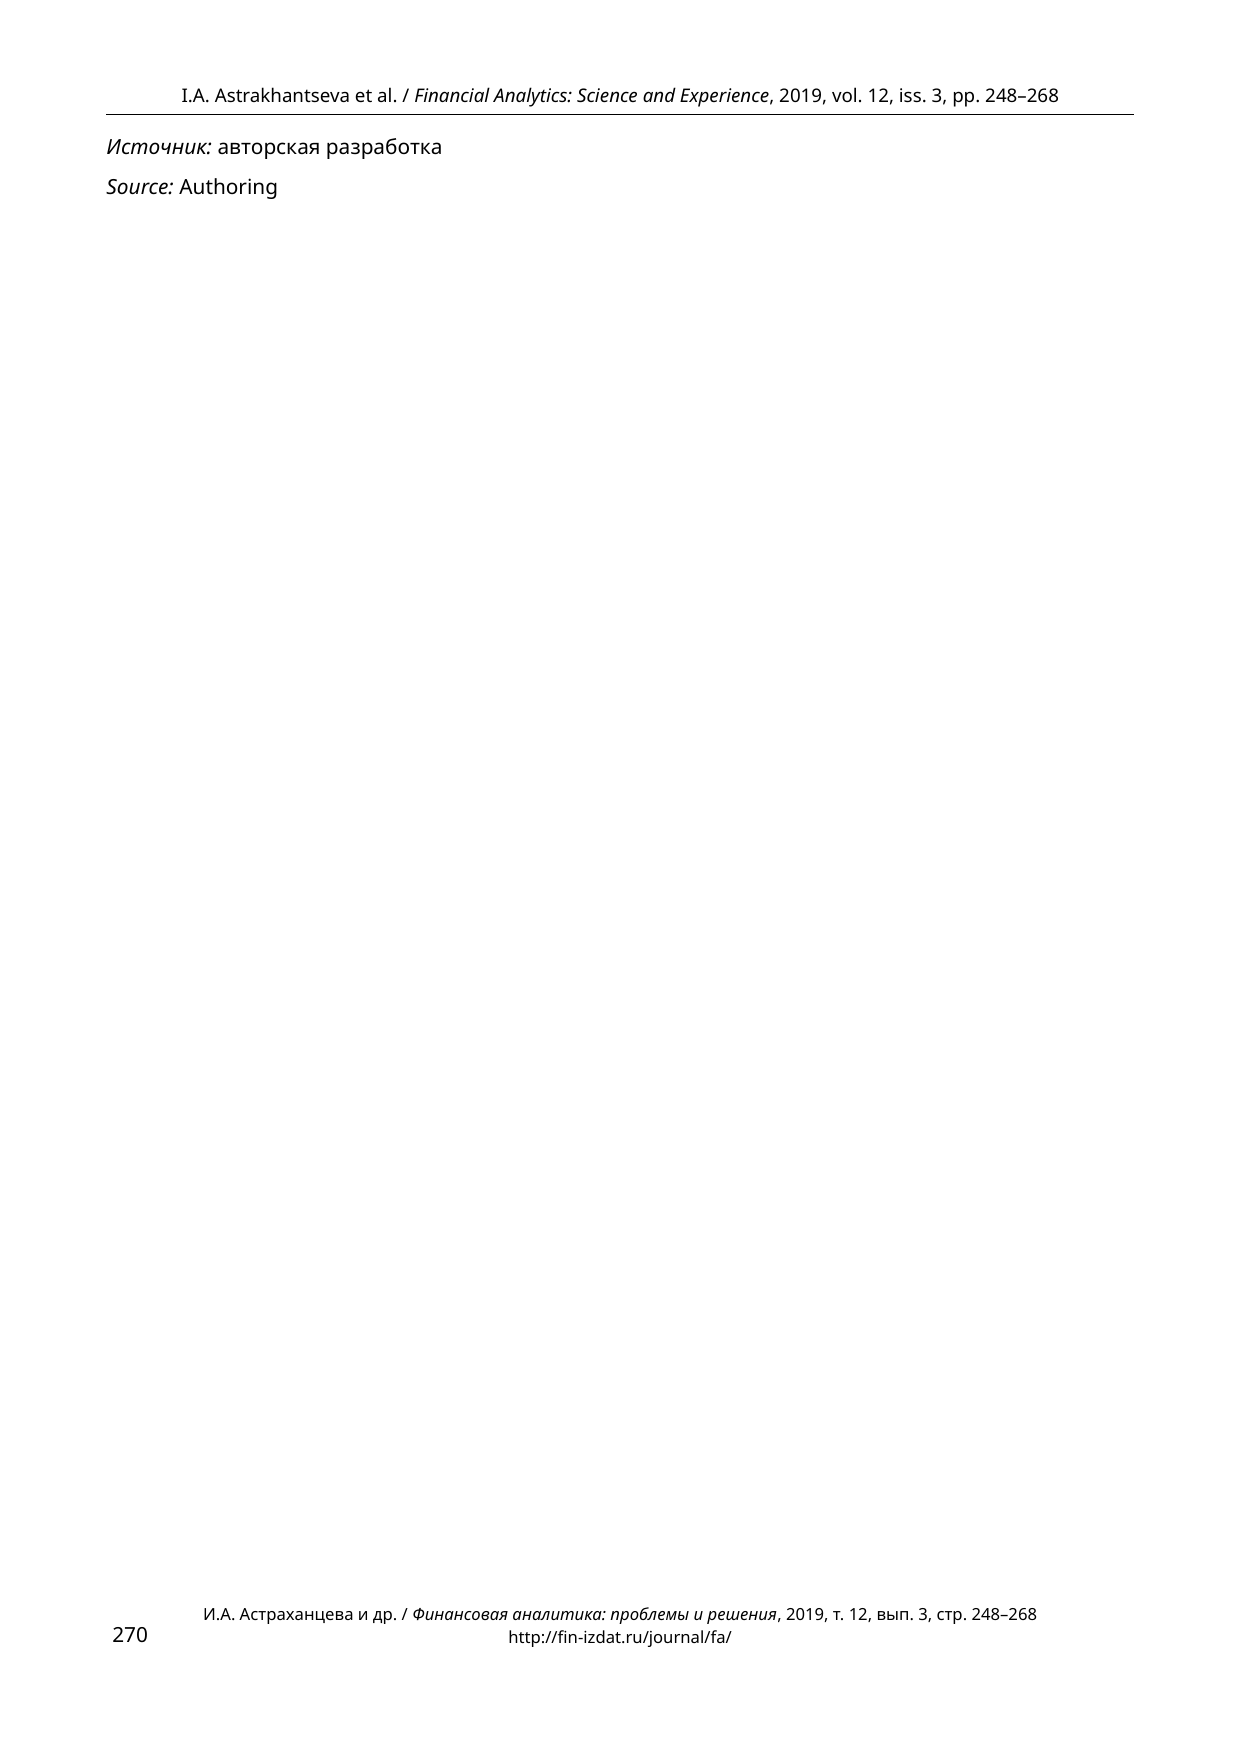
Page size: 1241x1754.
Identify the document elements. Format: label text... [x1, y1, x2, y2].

text Source: Authoring [106, 172, 1134, 201]
text Источник: авторская разработка [106, 132, 1134, 160]
